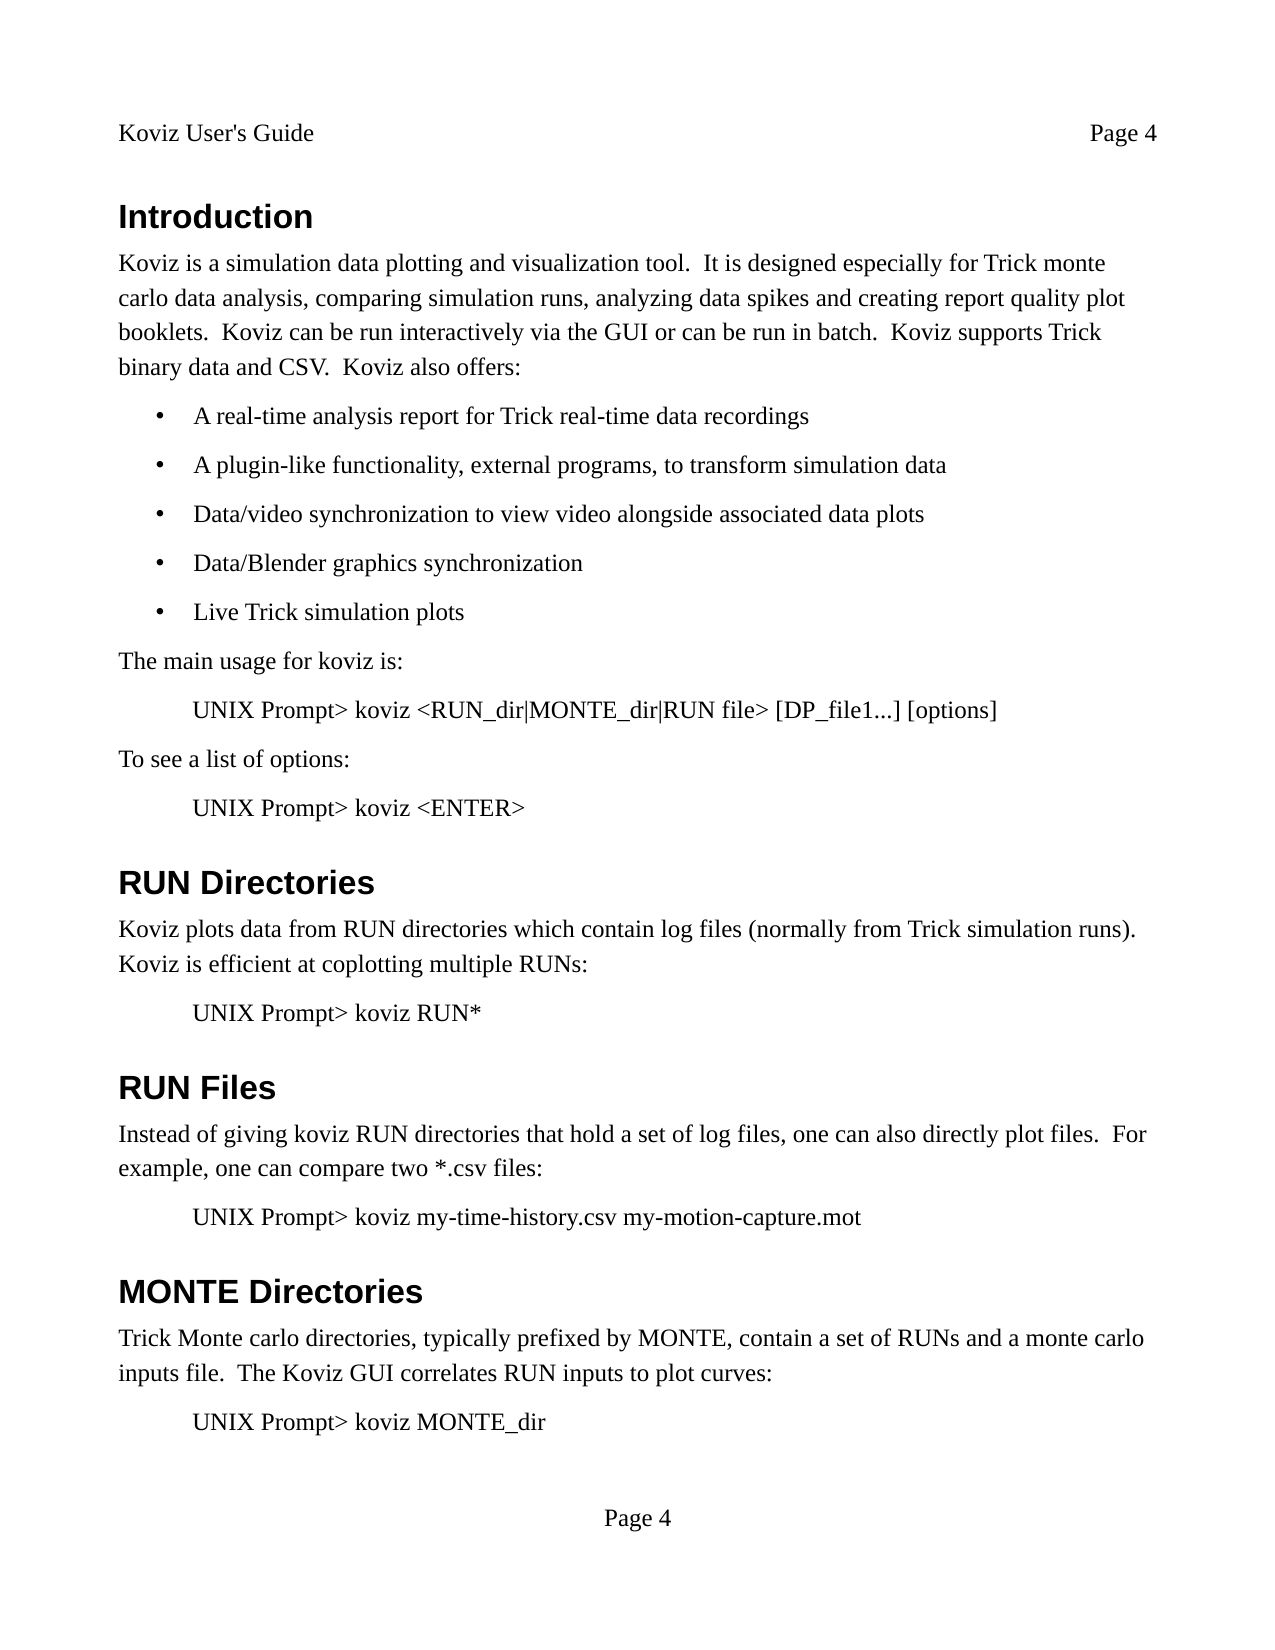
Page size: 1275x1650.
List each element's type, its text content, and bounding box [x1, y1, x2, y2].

subtitle RUN Directories [118, 863, 1157, 902]
list Data/video synchronization to view video alongside associated data plots [156, 499, 1157, 528]
text UNIX Prompt> koviz RUN* [192, 998, 1157, 1027]
list A real-time analysis report for Trick real-time data recordings [156, 401, 1157, 429]
list A plugin-like functionality, external programs, to transform simulation data [156, 450, 1157, 479]
text UNIX Prompt> koviz <RUN_dir|MONTE_dir|RUN file> [DP_file1...] [options] [192, 695, 1157, 724]
text Koviz plots data from RUN directories which contain log files (normally from Trick simulation runs). Koviz is efficient at coplotting multiple RUNs: [118, 914, 1157, 978]
subtitle MONTE Directories [118, 1272, 1157, 1311]
text Koviz is a simulation data plotting and visualization tool. It is designed especially for Trick monte carlo data analysis, comparing simulation runs, analyzing data spikes and creating report quality plot booklets. Koviz can be run interactively via the GUI or can be run in batch. Koviz supports Trick binary data and CSV. Koviz also offers: [118, 248, 1157, 381]
text UNIX Prompt> koviz <ENTER> [192, 793, 1157, 822]
text Instead of giving koviz RUN directories that hold a set of log files, one can also directly plot files. For example, one can compare two *.csv files: [118, 1119, 1157, 1182]
text The main usage for koviz is: [118, 646, 1157, 675]
text Trick Monte carlo directories, typically prefixed by MONTE, contain a set of RUNs and a monte carlo inputs file. The Koviz GUI correlates RUN inputs to plot curves: [118, 1323, 1157, 1387]
subtitle Introduction [118, 197, 1157, 236]
text UNIX Prompt> koviz my-time-history.csv my-motion-capture.mot [192, 1202, 1157, 1231]
subtitle RUN Files [118, 1068, 1157, 1106]
list Data/Blender graphics synchronization [156, 548, 1157, 577]
list Live Trick simulation plots [156, 597, 1157, 626]
text To see a list of options: [118, 744, 1157, 773]
text UNIX Prompt> koviz MONTE_dir [192, 1407, 1157, 1436]
